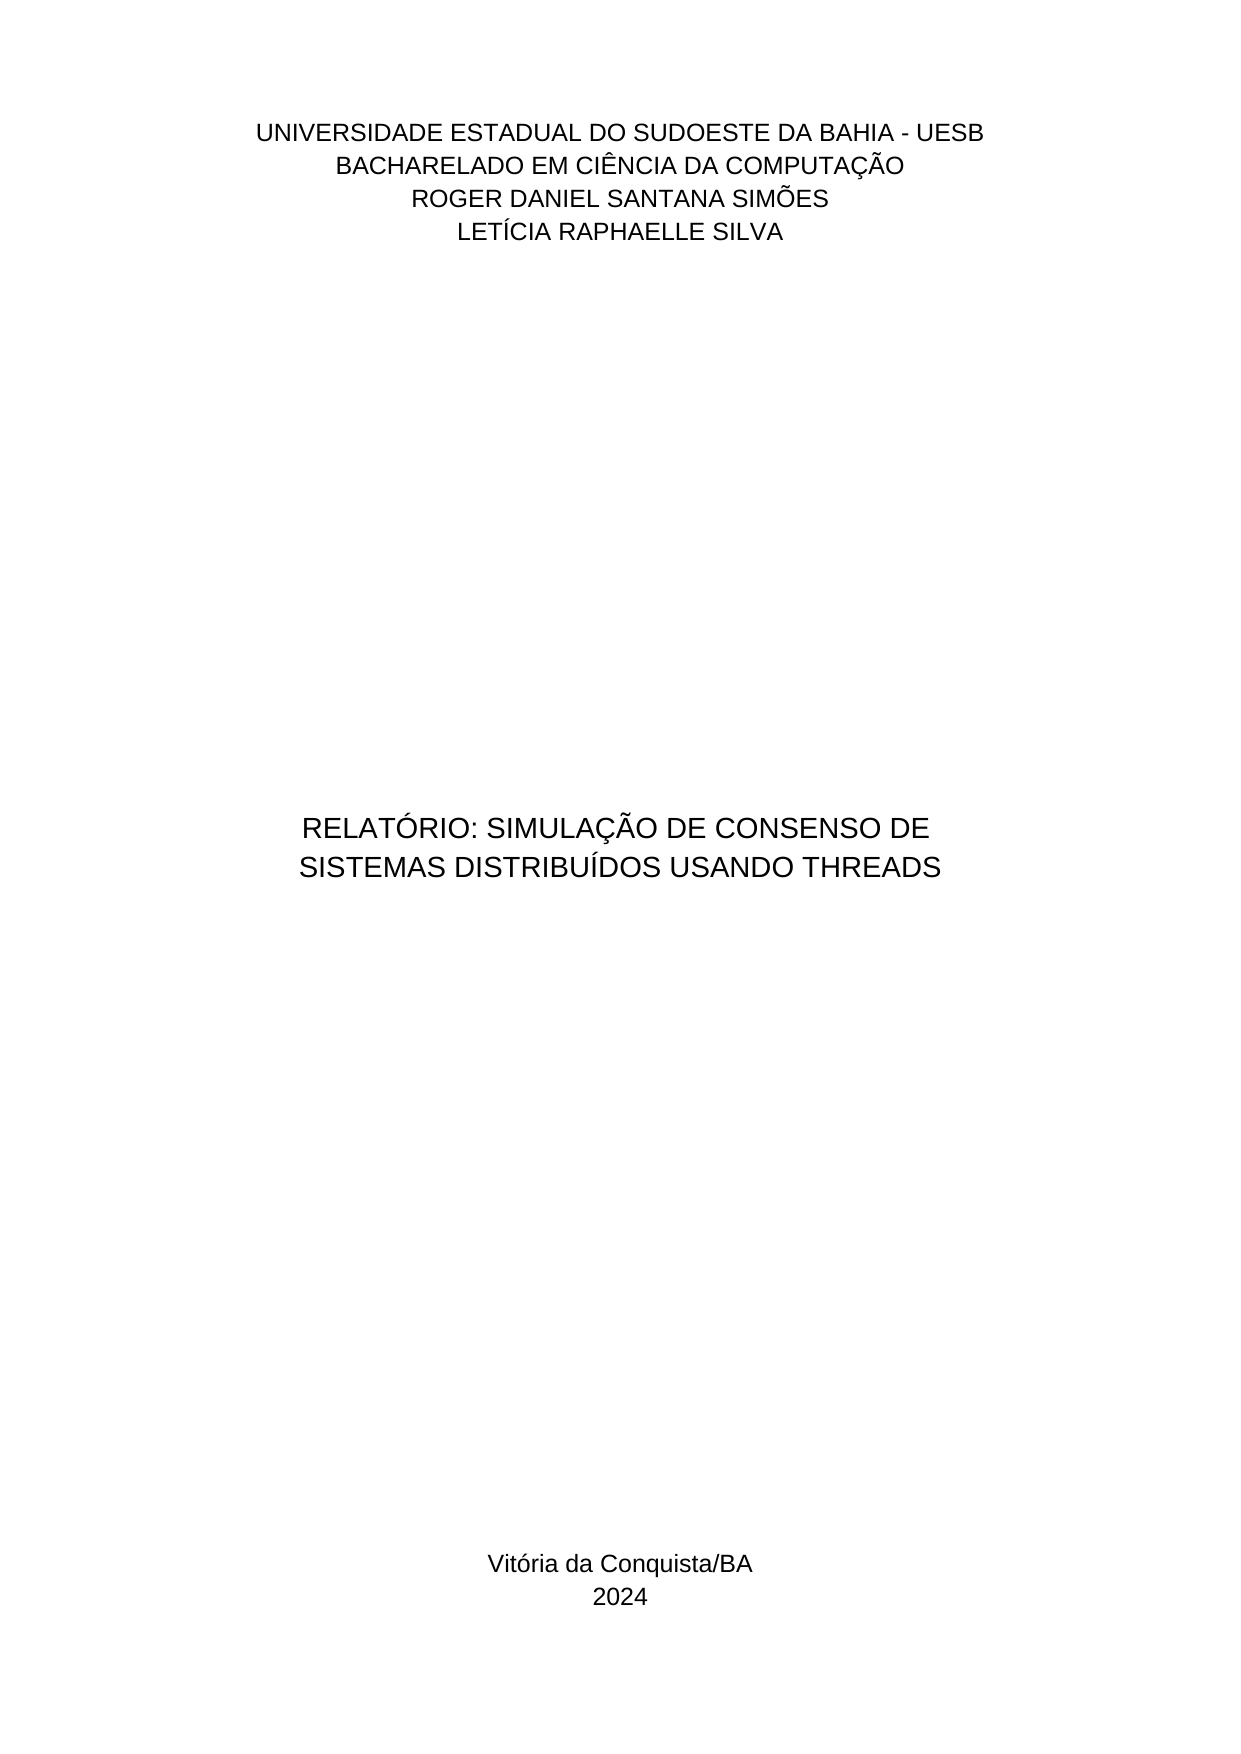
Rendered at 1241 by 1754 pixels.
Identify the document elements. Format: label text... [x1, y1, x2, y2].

text ROGER DANIEL SANTANA SIMÕES [118, 184, 1122, 213]
text RELATÓRIO: SIMULAÇÃO DE CONSENSO DE [118, 812, 1122, 845]
text 2024 [118, 1582, 1122, 1611]
text LETÍCIA RAPHAELLE SILVA [118, 217, 1122, 246]
text SISTEMAS DISTRIBUÍDOS USANDO THREADS [118, 850, 1122, 884]
text BACHARELADO EM CIÊNCIA DA COMPUTAÇÃO [118, 151, 1122, 180]
text Vitória da Conquista/BA [118, 1549, 1122, 1578]
text UNIVERSIDADE ESTADUAL DO SUDOESTE DA BAHIA - UESB [118, 118, 1122, 147]
